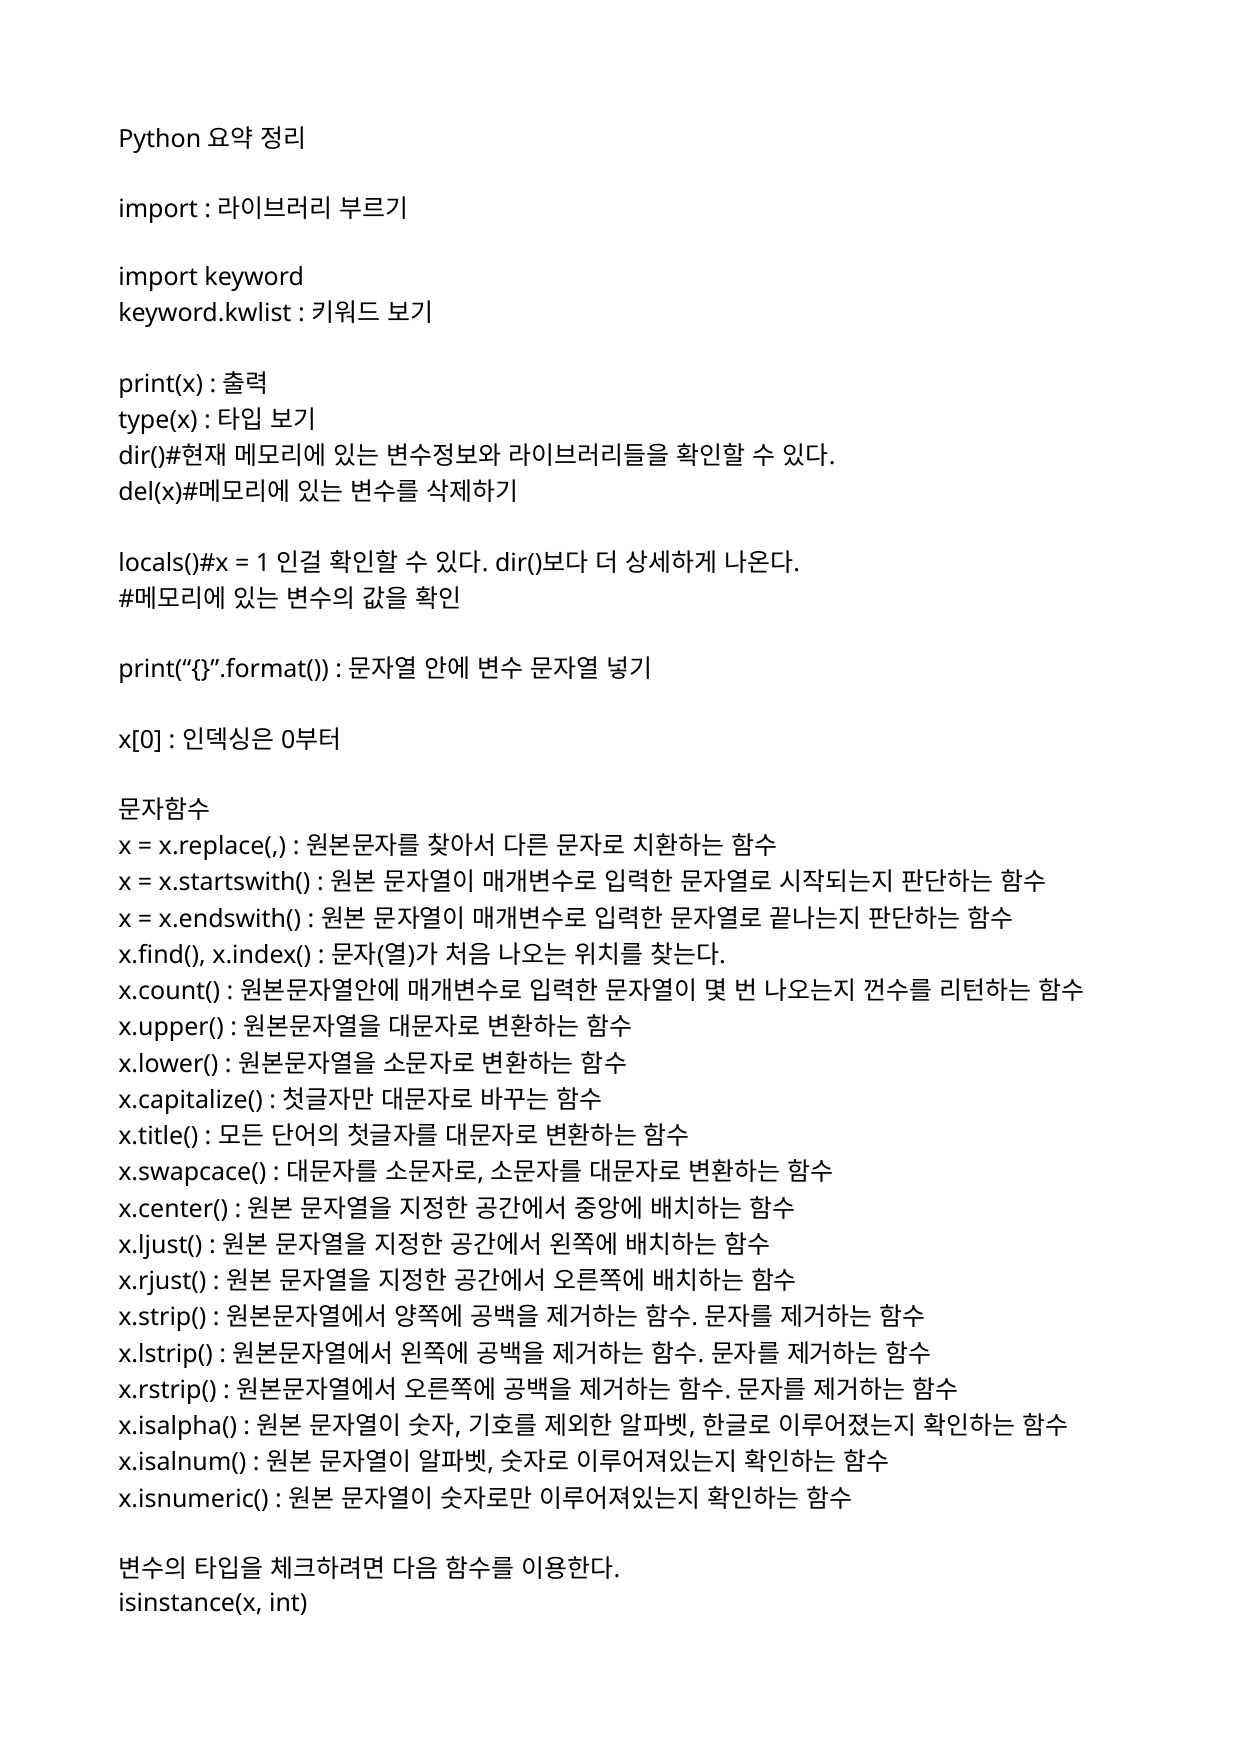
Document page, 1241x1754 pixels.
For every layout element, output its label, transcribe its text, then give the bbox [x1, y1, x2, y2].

text x.find(), x.index() : 문자(열)가 처음 나오는 위치를 찾는다. [118, 934, 1122, 971]
text x.strip() : 원본문자열에서 양쪽에 공백을 제거하는 함수. 문자를 제거하는 함수 [118, 1297, 1122, 1333]
text x.ljust() : 원본 문자열을 지정한 공간에서 왼쪽에 배치하는 함수 [118, 1224, 1122, 1261]
text dir()#현재 메모리에 있는 변수정보와 라이브러리들을 확인할 수 있다. [118, 436, 1122, 472]
text x.lstrip() : 원본문자열에서 왼쪽에 공백을 제거하는 함수. 문자를 제거하는 함수 [118, 1333, 1122, 1369]
text isinstance(x, int) [118, 1585, 1122, 1619]
text x.title() : 모든 단어의 첫글자를 대문자로 변환하는 함수 [118, 1116, 1122, 1152]
text x.lower() : 원본문자열을 소문자로 변환하는 함수 [118, 1043, 1122, 1079]
text import keyword [118, 259, 1122, 293]
text x.swapcace() : 대문자를 소문자로, 소문자를 대문자로 변환하는 함수 [118, 1152, 1122, 1188]
text print(x) : 출력 [118, 363, 1122, 399]
text x.isnumeric() : 원본 문자열이 숫자로만 이루어져있는지 확인하는 함수 [118, 1478, 1122, 1514]
text #메모리에 있는 변수의 값을 확인 [118, 578, 1122, 615]
text x.rstrip() : 원본문자열에서 오른쪽에 공백을 제거하는 함수. 문자를 제거하는 함수 [118, 1369, 1122, 1406]
text 문자함수 [118, 789, 1122, 826]
text print(“{}”.format()) : 문자열 안에 변수 문자열 넣기 [118, 649, 1122, 685]
text x.count() : 원본문자열안에 매개변수로 입력한 문자열이 몇 번 나오는지 껀수를 리턴하는 함수 [118, 971, 1122, 1007]
text type(x) : 타입 보기 [118, 399, 1122, 436]
text x.capitalize() : 첫글자만 대문자로 바꾸는 함수 [118, 1079, 1122, 1116]
text x = x.endswith() : 원본 문자열이 매개변수로 입력한 문자열로 끝나는지 판단하는 함수 [118, 898, 1122, 934]
text 변수의 타입을 체크하려면 다음 함수를 이용한다. [118, 1548, 1122, 1585]
text x = x.replace(,) : 원본문자를 찾아서 다른 문자로 치환하는 함수 [118, 826, 1122, 862]
text import : 라이브러리 부르기 [118, 188, 1122, 225]
text x.isalpha() : 원본 문자열이 숫자, 기호를 제외한 알파벳, 한글로 이루어졌는지 확인하는 함수 [118, 1406, 1122, 1442]
text x = x.startswith() : 원본 문자열이 매개변수로 입력한 문자열로 시작되는지 판단하는 함수 [118, 862, 1122, 898]
text Python 요약 정리 [118, 118, 1122, 154]
text x.center() : 원본 문자열을 지정한 공간에서 중앙에 배치하는 함수 [118, 1188, 1122, 1224]
text x.rjust() : 원본 문자열을 지정한 공간에서 오른쪽에 배치하는 함수 [118, 1261, 1122, 1297]
text x.isalnum() : 원본 문자열이 알파벳, 숫자로 이루어져있는지 확인하는 함수 [118, 1442, 1122, 1478]
text del(x)#메모리에 있는 변수를 삭제하기 [118, 472, 1122, 508]
text locals()#x = 1 인걸 확인할 수 있다. dir()보다 더 상세하게 나온다. [118, 542, 1122, 578]
text keyword.kwlist : 키워드 보기 [118, 293, 1122, 329]
text x[0] : 인덱싱은 0부터 [118, 719, 1122, 755]
text x.upper() : 원본문자열을 대문자로 변환하는 함수 [118, 1007, 1122, 1043]
